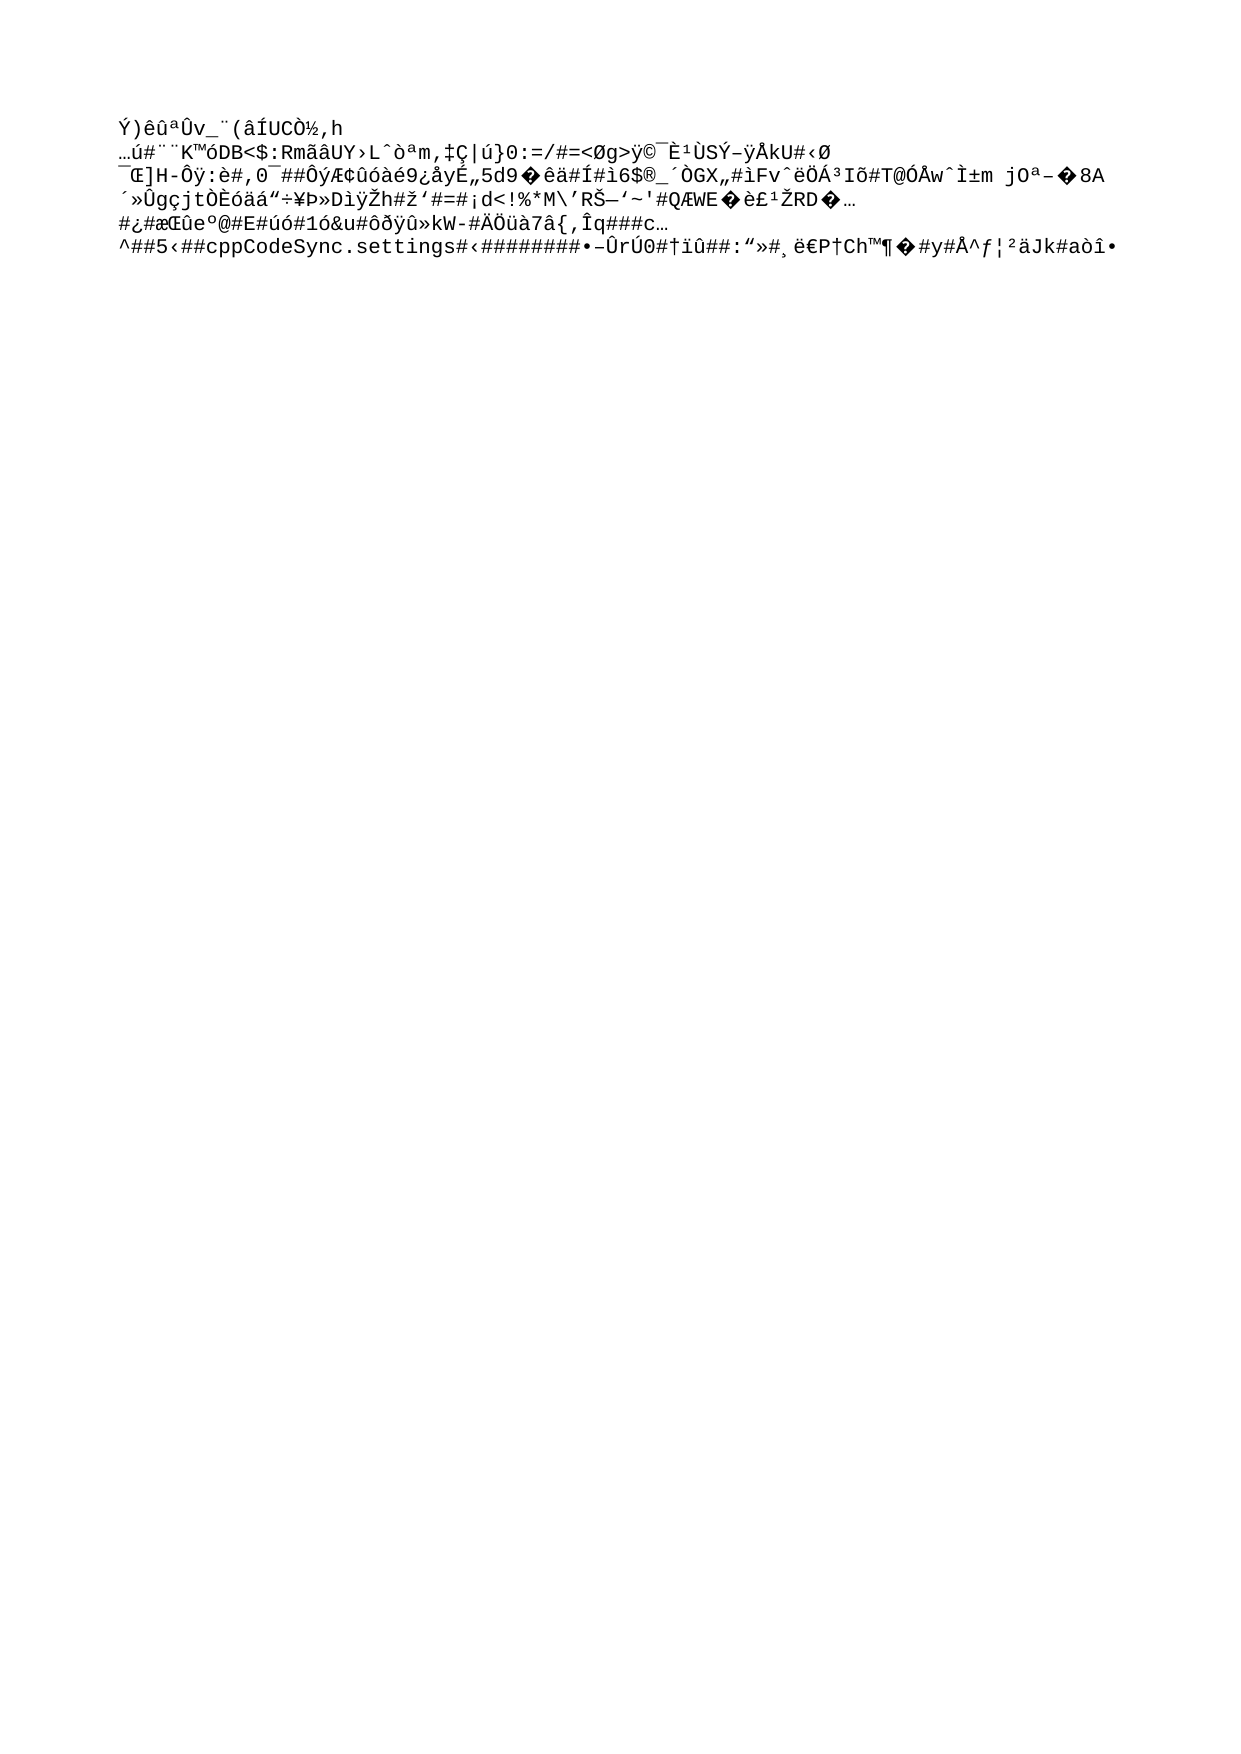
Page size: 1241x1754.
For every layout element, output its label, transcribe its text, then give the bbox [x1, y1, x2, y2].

text Ý)êûªÛv_¨(âÍUCÒ½‚h …ú#¨¨K™óDB<$:RmãâUY›Lˆòªm‚‡Ç|ú}0:=­/#=<Øg>ÿ©¯È¹ÙSÝ–ÿÅkU#‹Ø ¯Œ]H-Ôÿ:è#,0¯##ÔýÆ¢ûóàé9¿åyÉ„5d9�êä#Í#ì6$®_´ÒGX„#ìFvˆëÖÁ³Iõ#T@ÓÅwˆÌ±m jOª–�8A´»ÛgçjtÒÈóäá“÷¥Þ»DìÿŽh#ž‘#=#¡d<!%*M\’RŠ—‘~'#QÆWE�è£¹ŽRD�…#¿#æŒûeº@#E#úó#1ó&u#ôðÿû»kW-#ÄÖüà7â{‚Îq###c…^##5‹##cppCodeSync.settings#‹########•–ÛrÚ0#†ïû##:“»#¸ë€P†Ch™¶�#y#Å^ƒ¦²äJk#aòî• [118, 118, 1122, 260]
